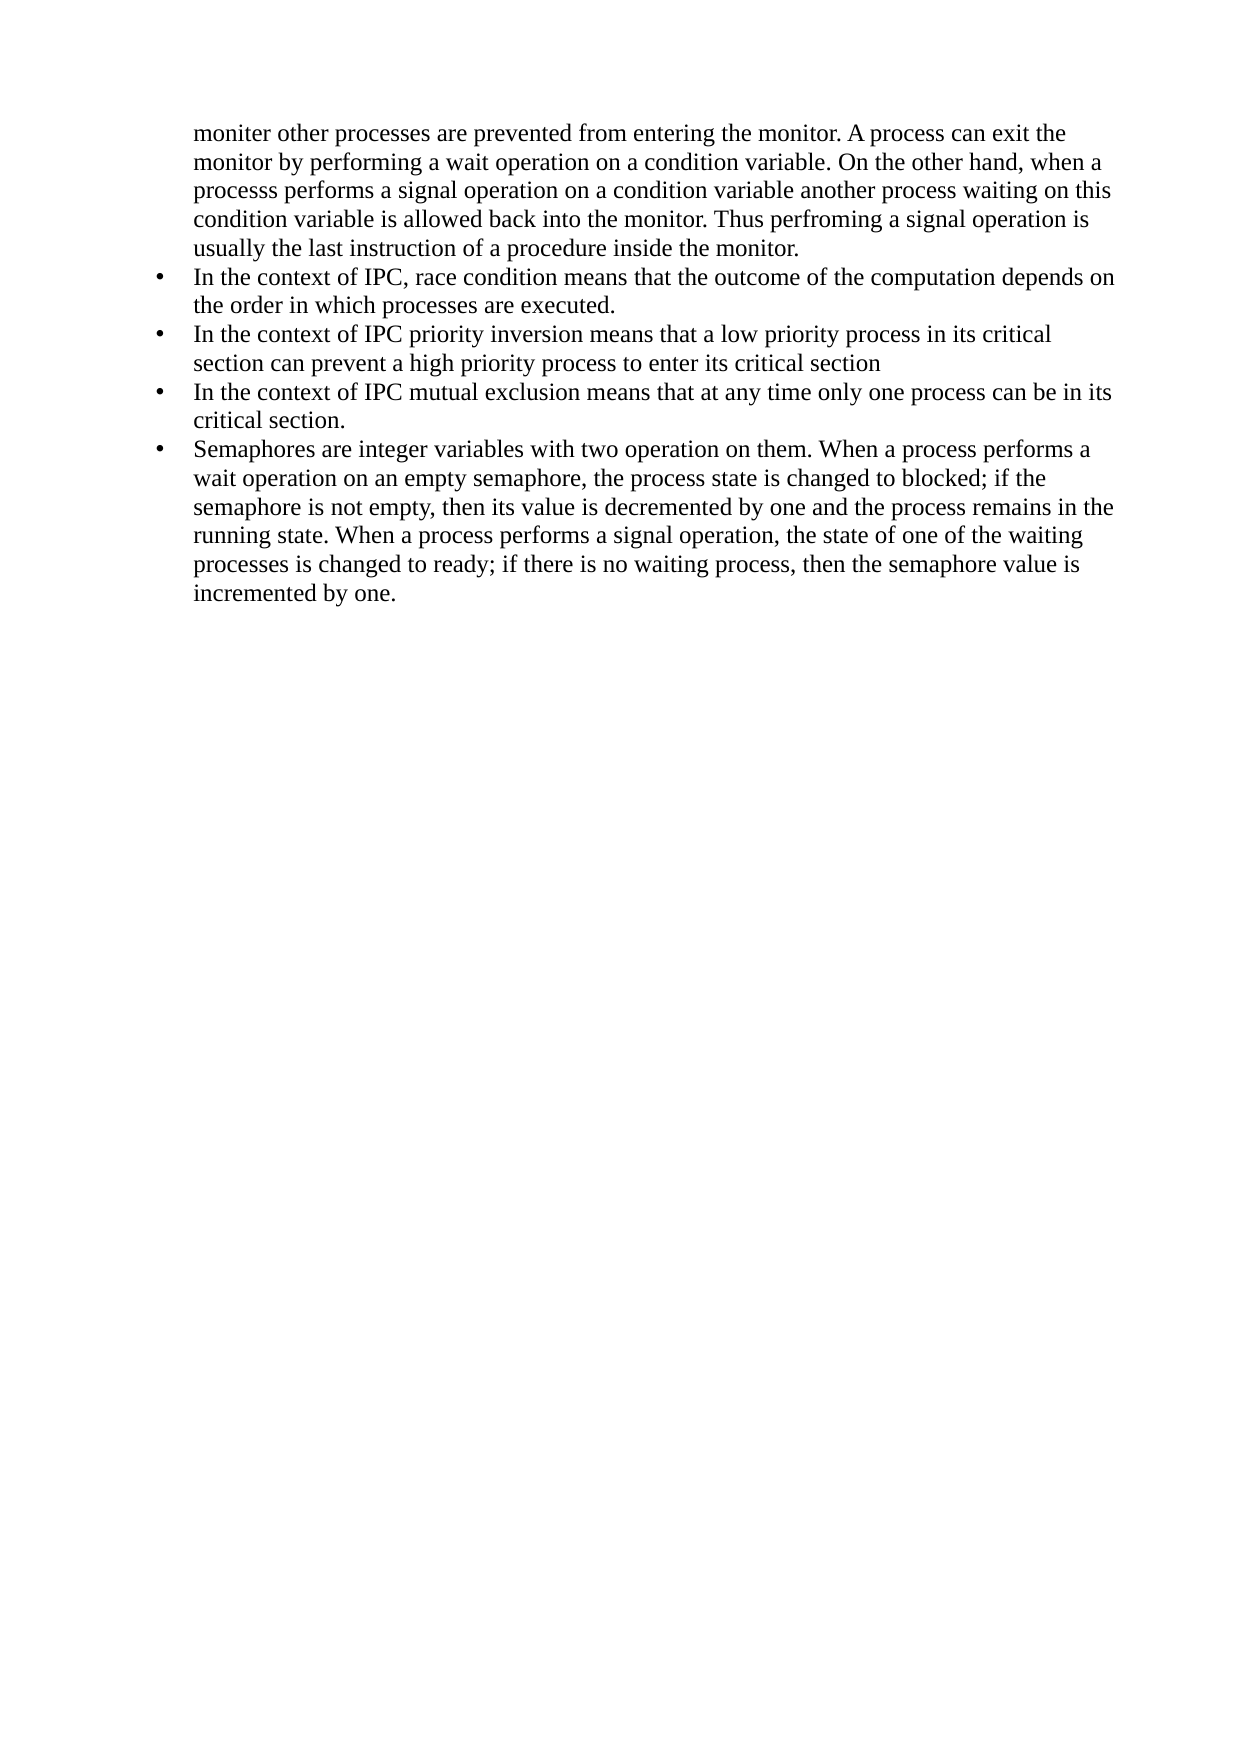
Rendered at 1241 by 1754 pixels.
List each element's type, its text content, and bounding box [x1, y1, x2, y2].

list In the context of IPC, race condition means that the outcome of the computation depends on the order in which processes are executed. [156, 262, 1122, 319]
list In the context of IPC priority inversion means that a low priority process in its critical section can prevent a high priority process to enter its critical section [156, 319, 1122, 377]
list Semaphores are integer variables with two operation on them. When a process performs a wait operation on an empty semaphore, the process state is changed to blocked; if the semaphore is not empty, then its value is decremented by one and the process remains in the running state. When a process performs a signal operation, the state of one of the waiting processes is changed to ready; if there is no waiting process, then the semaphore value is incremented by one. [156, 434, 1122, 607]
list In the context of IPC mutual exclusion means that at any time only one process can be in its critical section. [156, 377, 1122, 434]
list moniter other processes are prevented from entering the monitor. A process can exit the monitor by performing a wait operation on a condition variable. On the other hand, when a processs performs a signal operation on a condition variable another process waiting on this condition variable is allowed back into the monitor. Thus perfroming a signal operation is usually the last instruction of a procedure inside the monitor. [156, 118, 1122, 262]
